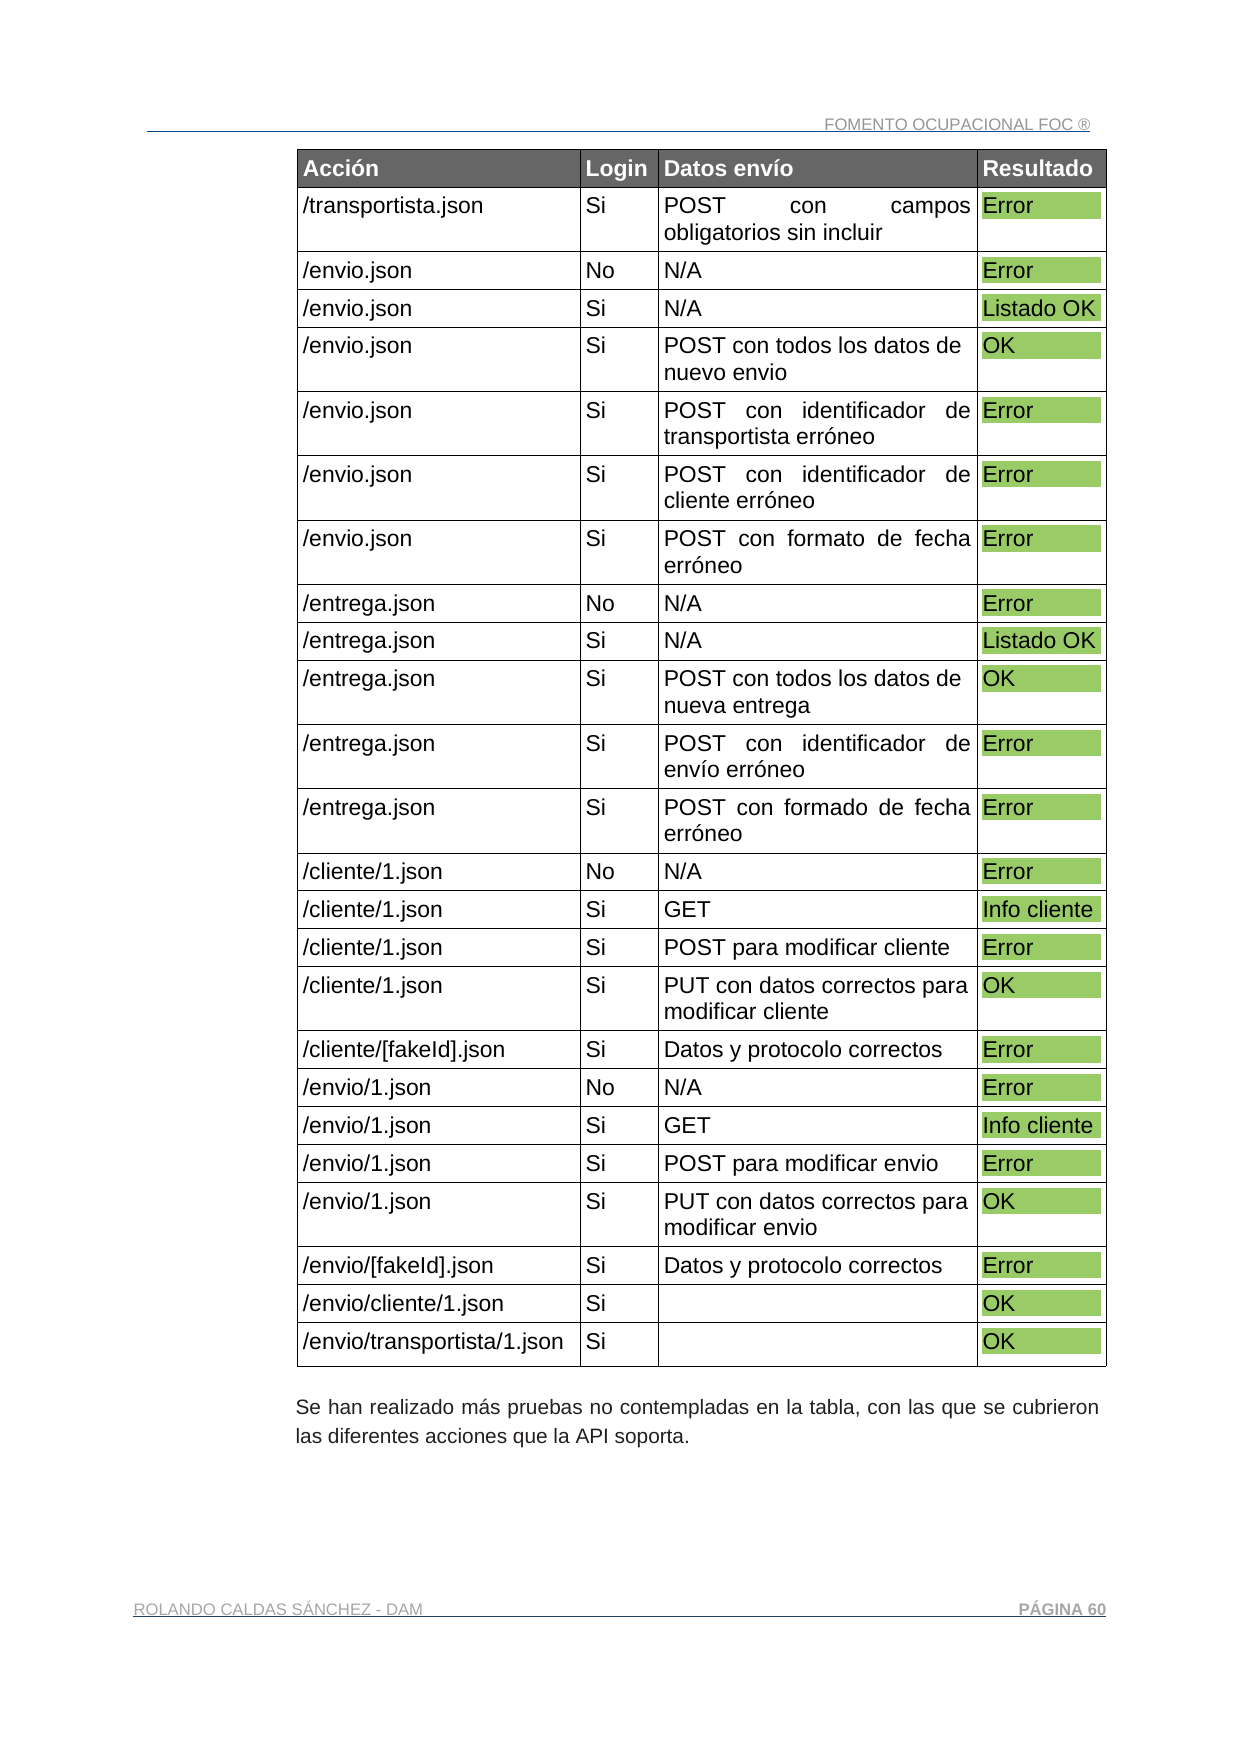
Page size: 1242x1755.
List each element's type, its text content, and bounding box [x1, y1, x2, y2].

table_cell POST para modificar cliente [659, 929, 977, 966]
table_cell /envio.json [298, 252, 580, 289]
table_cell /entrega.json [298, 661, 580, 724]
table_cell N/A [659, 623, 977, 659]
table_cell /entrega.json [298, 725, 580, 788]
table_cell Datos envío [659, 150, 977, 187]
table_cell Info cliente [978, 1107, 1106, 1144]
table_cell Si [581, 188, 658, 251]
table_cell Si [581, 725, 658, 788]
table_cell Si [581, 891, 658, 928]
table_cell /envio/cliente/1.json [298, 1285, 580, 1322]
table_cell POST con formato de fecha erróneo [659, 521, 977, 584]
table_cell POST con identificador de envío erróneo [659, 725, 977, 788]
table_cell /envio.json [298, 456, 580, 519]
table_cell /entrega.json [298, 585, 580, 622]
table_cell Error [978, 1069, 1106, 1106]
table_cell /cliente/1.json [298, 967, 580, 1030]
table_cell Error [978, 456, 1106, 519]
table_cell N/A [659, 1069, 977, 1106]
table_cell Error [978, 188, 1106, 251]
table_cell Error [978, 929, 1106, 966]
table_cell N/A [659, 585, 977, 622]
table_cell /envio/1.json [298, 1145, 580, 1182]
table_cell Error [978, 521, 1106, 584]
table_cell OK [978, 661, 1106, 724]
table_cell /entrega.json [298, 623, 580, 659]
table_cell /envio/transportista/1.json [298, 1323, 580, 1366]
table_cell POST con todos los datos de nueva entrega [659, 661, 977, 724]
table_cell Si [581, 1107, 658, 1144]
table_cell POST con identificador de cliente erróneo [659, 456, 977, 519]
table_cell Si [581, 328, 658, 391]
table_cell Error [978, 854, 1106, 890]
table_cell Si [581, 789, 658, 852]
table_cell Datos y protocolo correctos [659, 1247, 977, 1284]
table_cell /envio/1.json [298, 1183, 580, 1246]
table_cell Si [581, 929, 658, 966]
table_cell No [581, 854, 658, 890]
table_cell N/A [659, 290, 977, 327]
table_cell Listado OK [978, 290, 1106, 327]
table_cell /envio/1.json [298, 1069, 580, 1106]
table_cell Si [581, 1183, 658, 1246]
table_cell OK [978, 1323, 1106, 1366]
table_cell /envio.json [298, 392, 580, 455]
table_cell N/A [659, 252, 977, 289]
table_cell Error [978, 392, 1106, 455]
table_cell /cliente/1.json [298, 929, 580, 966]
table_cell POST con todos los datos de nuevo envio [659, 328, 977, 391]
table_cell Si [581, 967, 658, 1030]
table_cell Error [978, 585, 1106, 622]
table_cell Datos y protocolo correctos [659, 1031, 977, 1068]
table_cell /cliente/1.json [298, 854, 580, 890]
table_cell Error [978, 1145, 1106, 1182]
table_cell Si [581, 392, 658, 455]
table_cell No [581, 252, 658, 289]
table_cell Error [978, 725, 1106, 788]
table_cell Si [581, 1285, 658, 1322]
text Se han realizado más pruebas no contempladas en la tabla, con las que se cubrieron las diferentes acciones que la API soporta. [295, 1395, 1101, 1448]
table_cell Si [581, 623, 658, 659]
table_cell Si [581, 661, 658, 724]
table_cell Si [581, 521, 658, 584]
table_cell OK [978, 1285, 1106, 1322]
table_cell [659, 1323, 977, 1366]
table_cell Info cliente [978, 891, 1106, 928]
table_cell No [581, 585, 658, 622]
table_cell Si [581, 1145, 658, 1182]
table_cell Error [978, 252, 1106, 289]
table_cell Resultado [978, 150, 1106, 187]
table_cell Si [581, 1247, 658, 1284]
table_cell PUT con datos correctos para modificar cliente [659, 967, 977, 1030]
table_cell /envio/1.json [298, 1107, 580, 1144]
table_cell /cliente/1.json [298, 891, 580, 928]
table_cell /entrega.json [298, 789, 580, 852]
table_cell [659, 1285, 977, 1322]
table_cell GET [659, 891, 977, 928]
table_cell POST para modificar envio [659, 1145, 977, 1182]
table_cell PUT con datos correctos para modificar envio [659, 1183, 977, 1246]
table_cell Error [978, 789, 1106, 852]
table_cell Acción [298, 150, 580, 187]
table_cell OK [978, 328, 1106, 391]
table_cell N/A [659, 854, 977, 890]
table_cell /envio/[fakeId].json [298, 1247, 580, 1284]
table_cell Si [581, 456, 658, 519]
table_cell POST con identificador de transportista erróneo [659, 392, 977, 455]
table_cell Listado OK [978, 623, 1106, 659]
table_cell /transportista.json [298, 188, 580, 251]
table_cell POST con formado de fecha erróneo [659, 789, 977, 852]
table_cell Error [978, 1247, 1106, 1284]
table_cell /envio.json [298, 521, 580, 584]
table_cell Login [581, 150, 658, 187]
table_cell OK [978, 967, 1106, 1030]
table_cell /cliente/[fakeId].json [298, 1031, 580, 1068]
table_cell GET [659, 1107, 977, 1144]
table_cell Si [581, 1323, 658, 1366]
table_cell POST con campos obligatorios sin incluir [659, 188, 977, 251]
table_cell OK [978, 1183, 1106, 1246]
table_cell Error [978, 1031, 1106, 1068]
table_cell Si [581, 290, 658, 327]
table_cell Si [581, 1031, 658, 1068]
table_cell No [581, 1069, 658, 1106]
table_cell /envio.json [298, 290, 580, 327]
table_cell /envio.json [298, 328, 580, 391]
